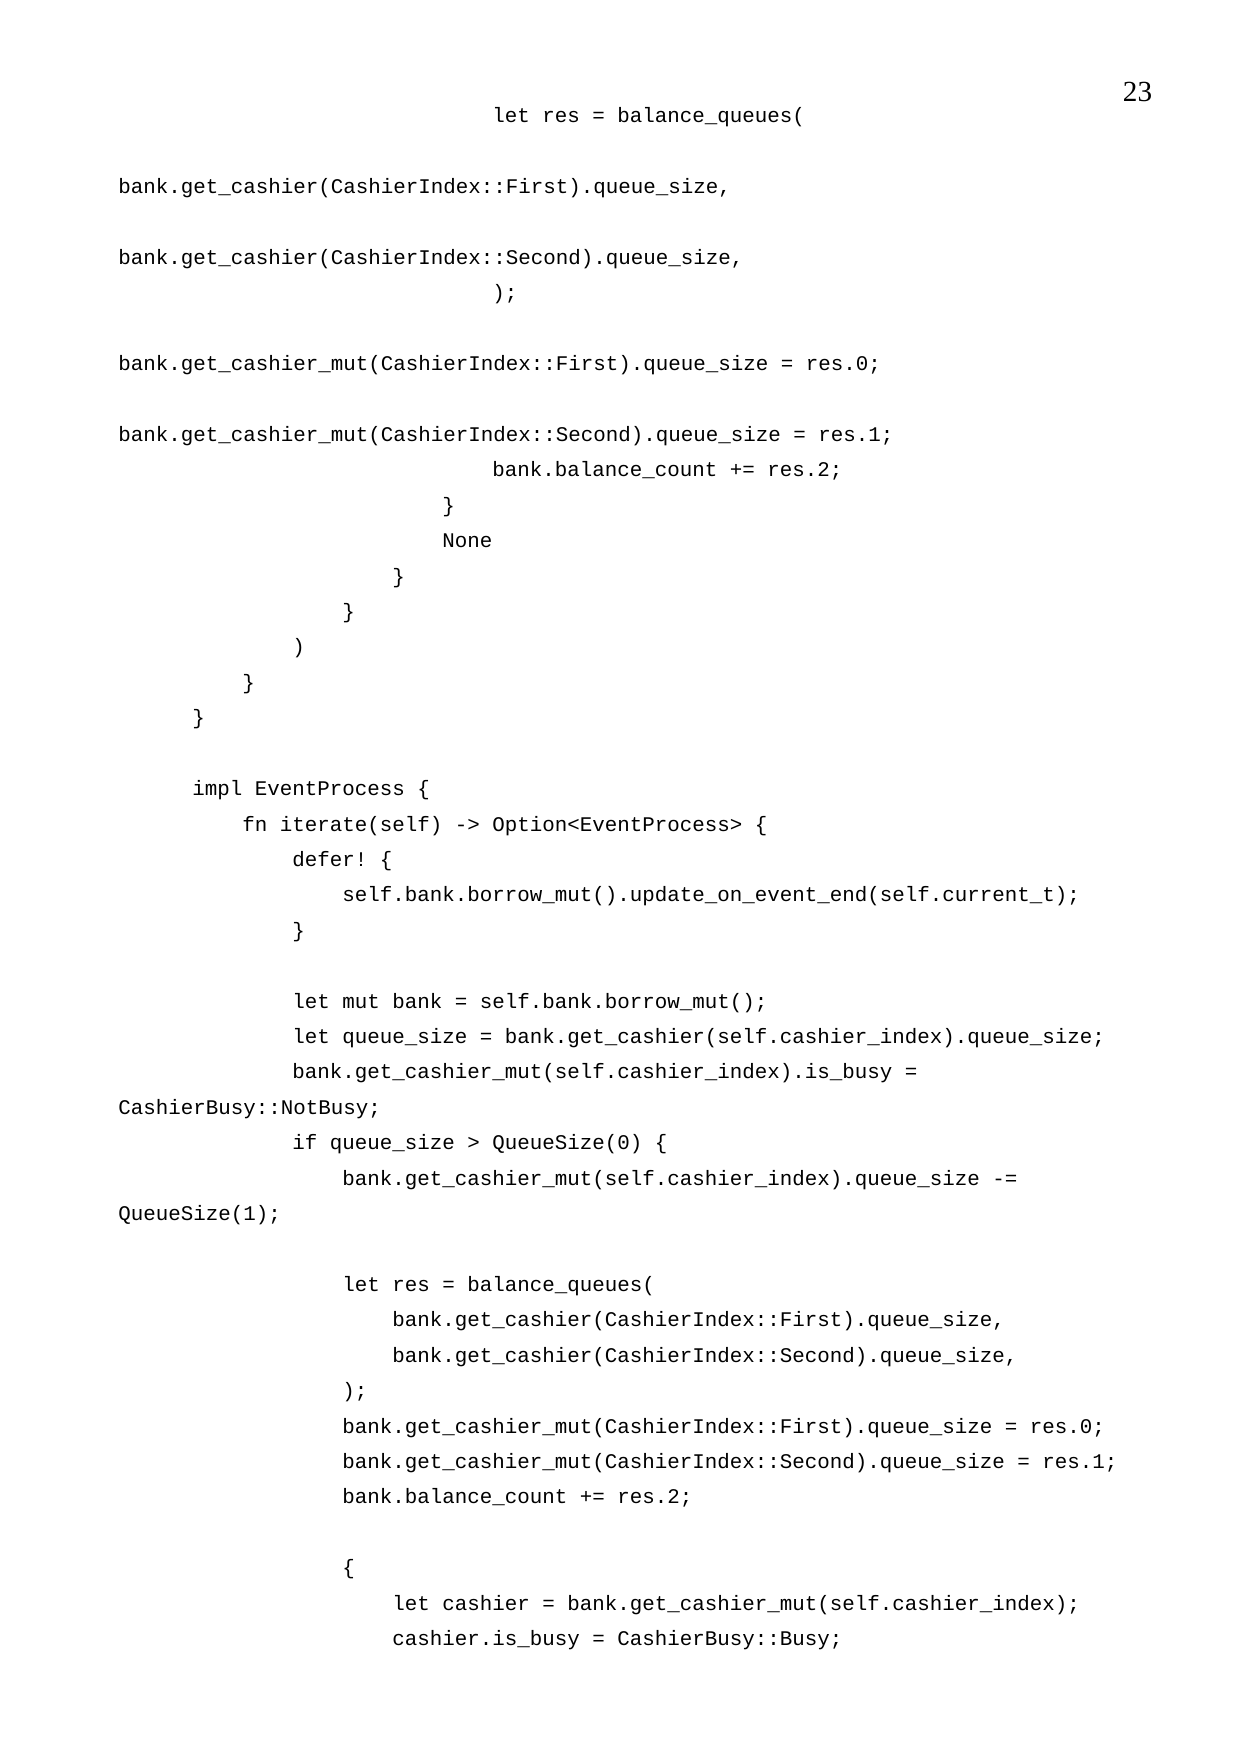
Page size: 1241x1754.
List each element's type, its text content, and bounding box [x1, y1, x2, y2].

text bank.get_cashier_mut(CashierIndex::Second).queue_size = res.1; [118, 388, 1122, 448]
text } [118, 601, 1122, 625]
text ); [118, 1380, 1122, 1404]
text ); [118, 282, 1122, 306]
text if queue_size > QueueSize(0) { [118, 1132, 1122, 1156]
text bank.get_cashier(CashierIndex::Second).queue_size, [118, 1345, 1122, 1368]
text bank.get_cashier_mut(CashierIndex::First).queue_size = res.0; [118, 318, 1122, 377]
text cashier.is_busy = CashierBusy::Busy; [118, 1628, 1122, 1652]
text let mut bank = self.bank.borrow_mut(); [118, 991, 1122, 1014]
text defer! { [118, 849, 1122, 873]
text bank.get_cashier(CashierIndex::First).queue_size, [118, 141, 1122, 200]
text bank.get_cashier(CashierIndex::Second).queue_size, [118, 211, 1122, 271]
text let res = balance_queues( [118, 105, 1122, 129]
text } [118, 495, 1122, 518]
text self.bank.borrow_mut().update_on_event_end(self.current_t); [118, 884, 1122, 908]
text bank.balance_count += res.2; [118, 459, 1122, 483]
text let cashier = bank.get_cashier_mut(self.cashier_index); [118, 1593, 1122, 1616]
text let queue_size = bank.get_cashier(self.cashier_index).queue_size; [118, 1026, 1122, 1050]
text ) [118, 636, 1122, 660]
text impl EventProcess { [118, 778, 1122, 802]
text } [118, 707, 1122, 731]
text bank.get_cashier_mut(self.cashier_index).is_busy = CashierBusy::NotBusy; [118, 1061, 1122, 1121]
text bank.get_cashier_mut(self.cashier_index).queue_size -= QueueSize(1); [118, 1168, 1122, 1227]
text } [118, 920, 1122, 943]
text None [118, 530, 1122, 554]
text bank.get_cashier(CashierIndex::First).queue_size, [118, 1309, 1122, 1333]
text let res = balance_queues( [118, 1274, 1122, 1298]
text fn iterate(self) -> Option<EventProcess> { [118, 813, 1122, 837]
text bank.get_cashier_mut(CashierIndex::Second).queue_size = res.1; [118, 1451, 1122, 1475]
text bank.balance_count += res.2; [118, 1486, 1122, 1510]
text } [118, 566, 1122, 589]
text { [118, 1557, 1122, 1581]
text bank.get_cashier_mut(CashierIndex::First).queue_size = res.0; [118, 1416, 1122, 1439]
text } [118, 672, 1122, 696]
